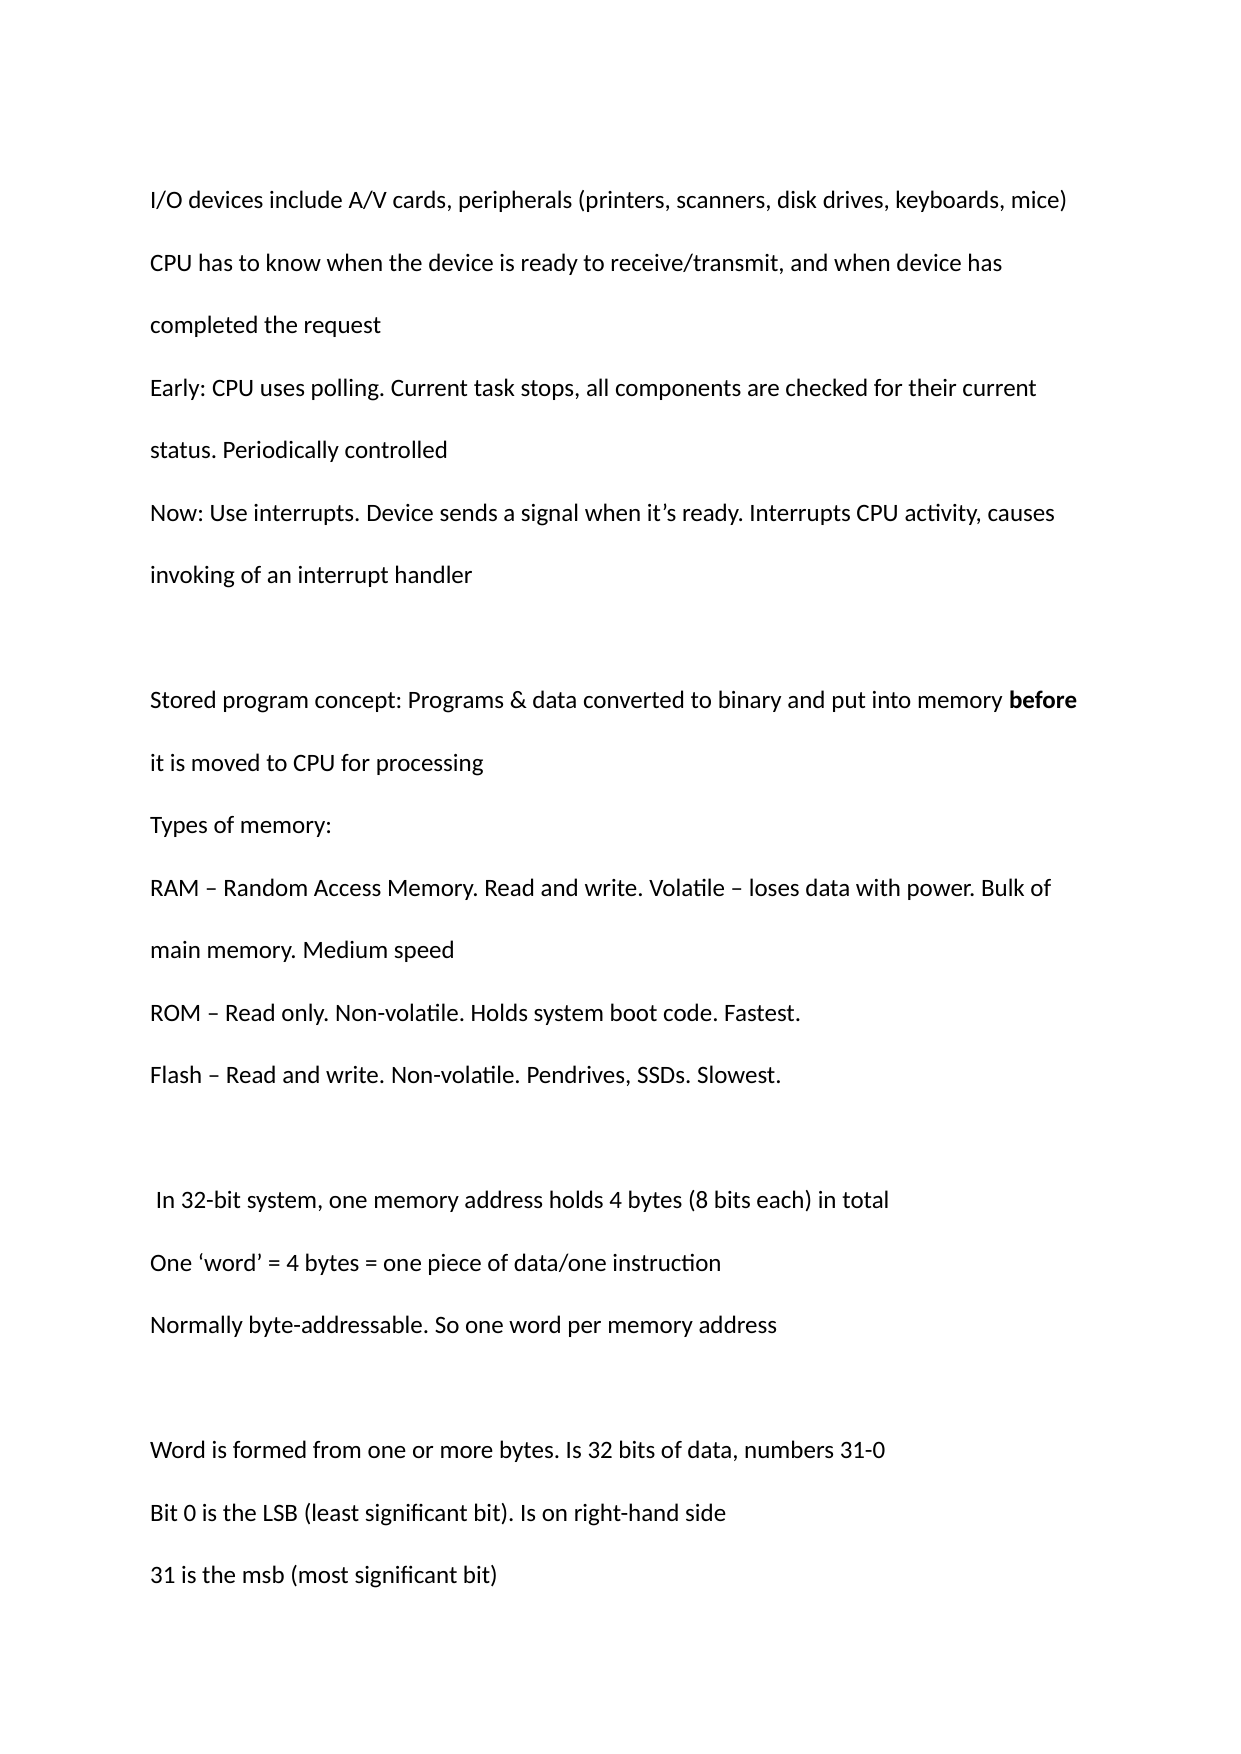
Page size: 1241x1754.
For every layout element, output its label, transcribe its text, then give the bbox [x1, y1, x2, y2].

text Early: CPU uses polling. Current task stops, all components are checked for their current status. Periodically controlled [150, 346, 1091, 471]
text Flash – Read and write. Non-volatile. Pendrives, SSDs. Slowest. [150, 1033, 1091, 1096]
text Bit 0 is the LSB (least significant bit). Is on right-hand side [150, 1471, 1091, 1533]
text One ‘word’ = 4 bytes = one piece of data/one instruction [150, 1221, 1091, 1283]
text Types of memory: [150, 783, 1091, 846]
text Stored program concept: Programs & data converted to binary and put into memory before it is moved to CPU for processing [150, 658, 1091, 783]
text ROM – Read only. Non-volatile. Holds system boot code. Fastest. [150, 971, 1091, 1033]
text In 32-bit system, one memory address holds 4 bytes (8 bits each) in total [150, 1158, 1091, 1221]
text RAM – Random Access Memory. Read and write. Volatile – loses data with power. Bulk of main memory. Medium speed [150, 846, 1091, 971]
text Word is formed from one or more bytes. Is 32 bits of data, numbers 31-0 [150, 1408, 1091, 1471]
text I/O devices include A/V cards, peripherals (printers, scanners, disk drives, keyboards, mice) [150, 158, 1091, 221]
text Now: Use interrupts. Device sends a signal when it’s ready. Interrupts CPU activity, causes invoking of an interrupt handler [150, 471, 1091, 596]
text 31 is the msb (most significant bit) [150, 1533, 1091, 1596]
text CPU has to know when the device is ready to receive/transmit, and when device has completed the request [150, 221, 1091, 346]
text Normally byte-addressable. So one word per memory address [150, 1283, 1091, 1346]
